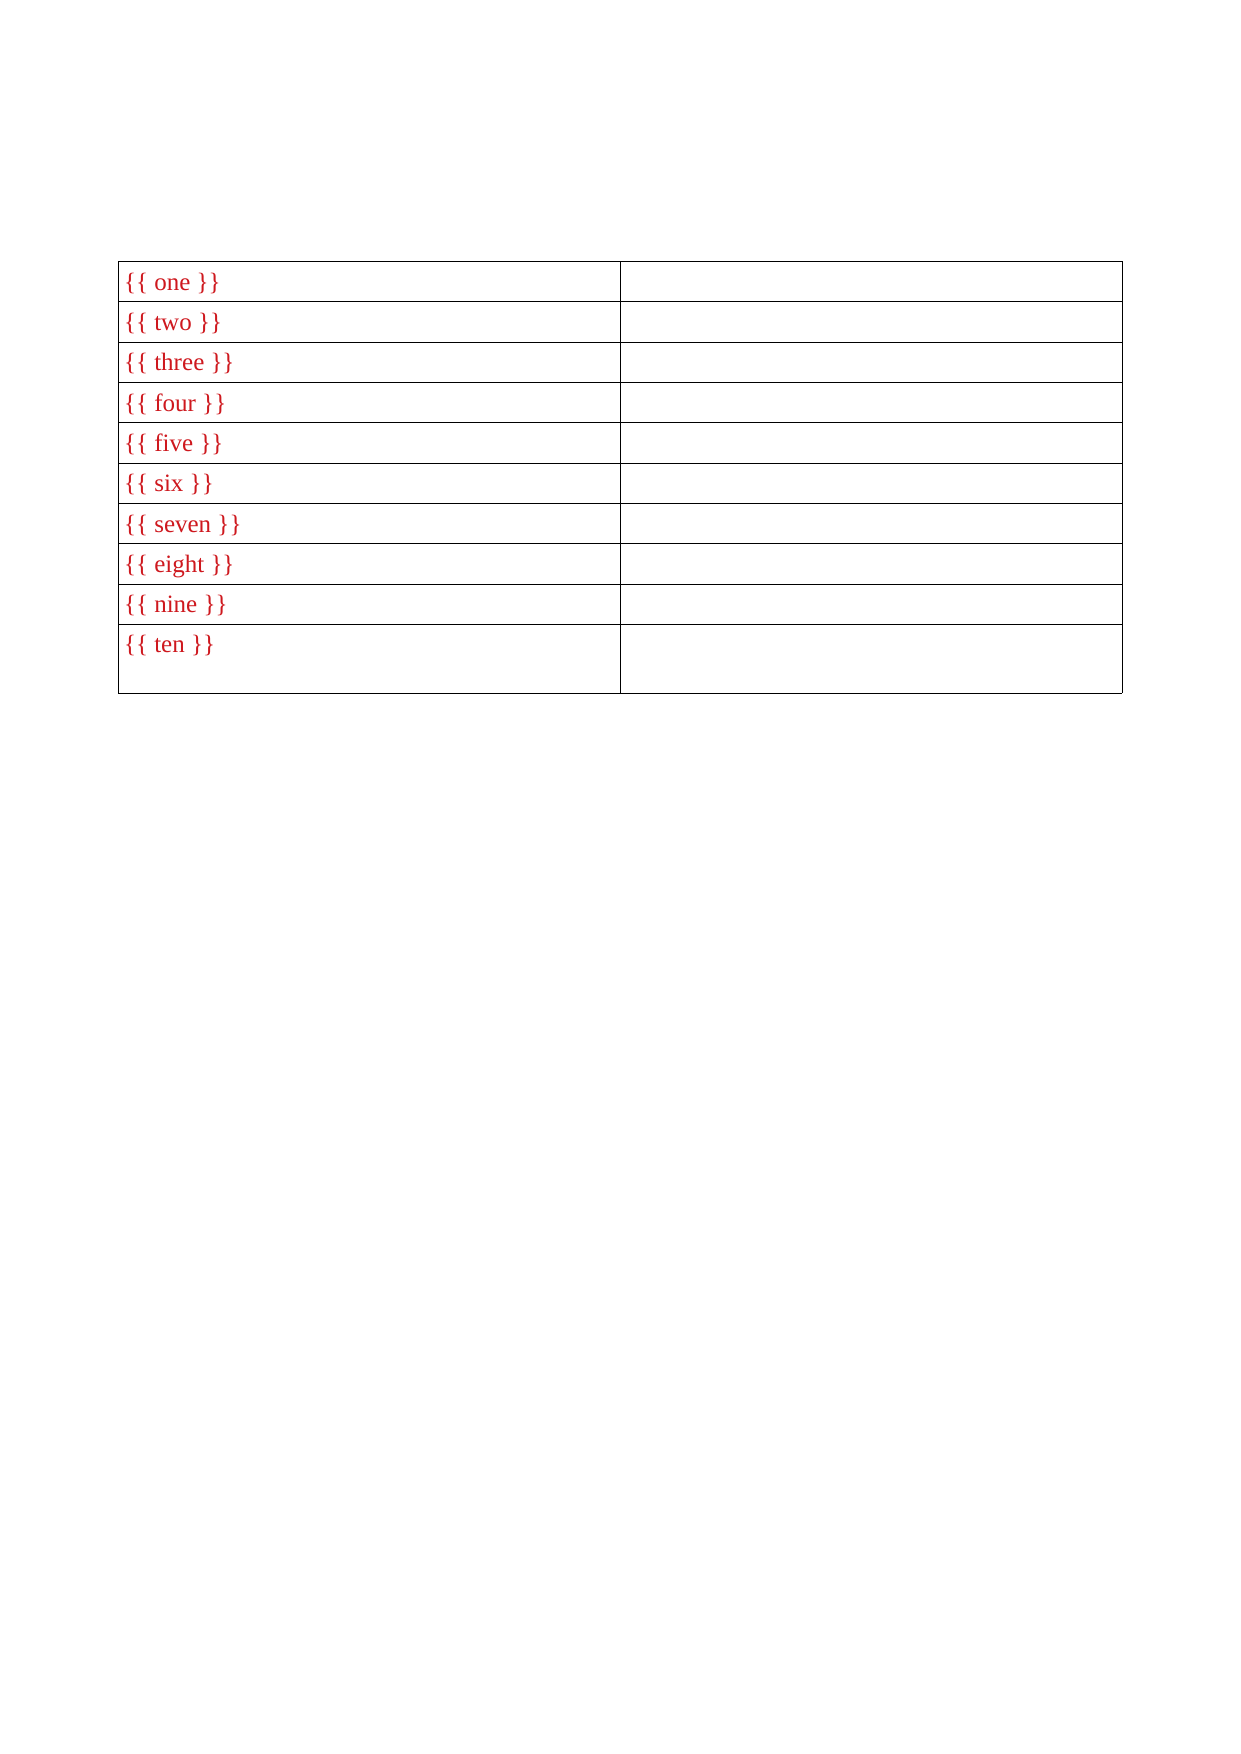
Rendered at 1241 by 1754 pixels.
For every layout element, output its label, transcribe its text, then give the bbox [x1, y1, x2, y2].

table_cell {{ two }} [119, 302, 620, 342]
table_cell [621, 504, 1122, 543]
table_cell [621, 302, 1122, 342]
table_cell {{ four }} [119, 383, 620, 422]
table_cell [621, 343, 1122, 382]
table_cell {{ nine }} [119, 585, 620, 624]
table_cell {{ three }} [119, 343, 620, 382]
table_cell [621, 585, 1122, 624]
table_cell {{ eight }} [119, 544, 620, 583]
table_cell {{ six }} [119, 464, 620, 503]
table_cell {{ ten }} [119, 625, 620, 693]
table_cell [621, 383, 1122, 422]
table_cell {{ five }} [119, 423, 620, 462]
table_cell [621, 423, 1122, 462]
table_header {{ one }} [119, 262, 620, 301]
table_cell {{ seven }} [119, 504, 620, 543]
table_cell [621, 464, 1122, 503]
table_header [621, 262, 1122, 301]
table_cell [621, 625, 1122, 693]
table_cell [621, 544, 1122, 583]
